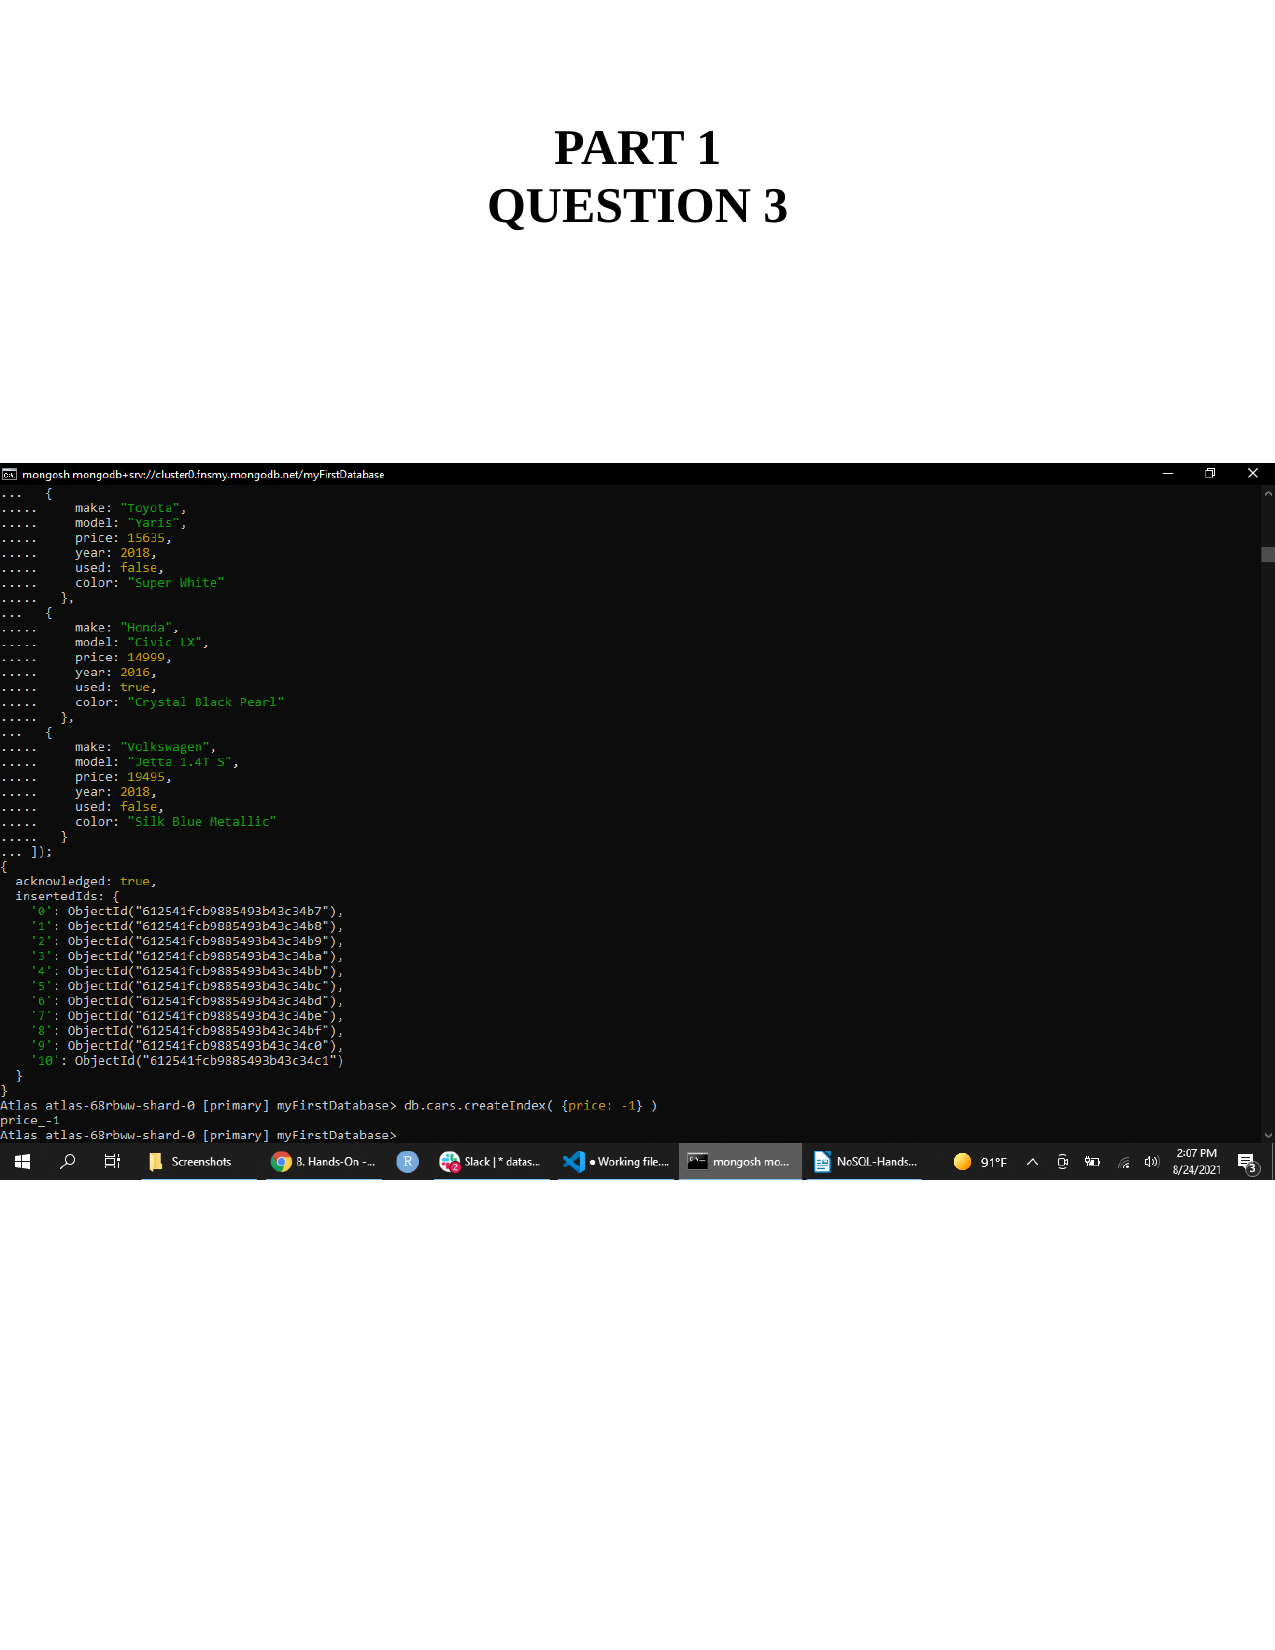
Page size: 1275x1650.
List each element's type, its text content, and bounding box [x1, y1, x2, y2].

picture [0, 463, 1275, 1180]
text PART 1 [118, 118, 1157, 176]
text QUESTION 3 [118, 176, 1157, 233]
